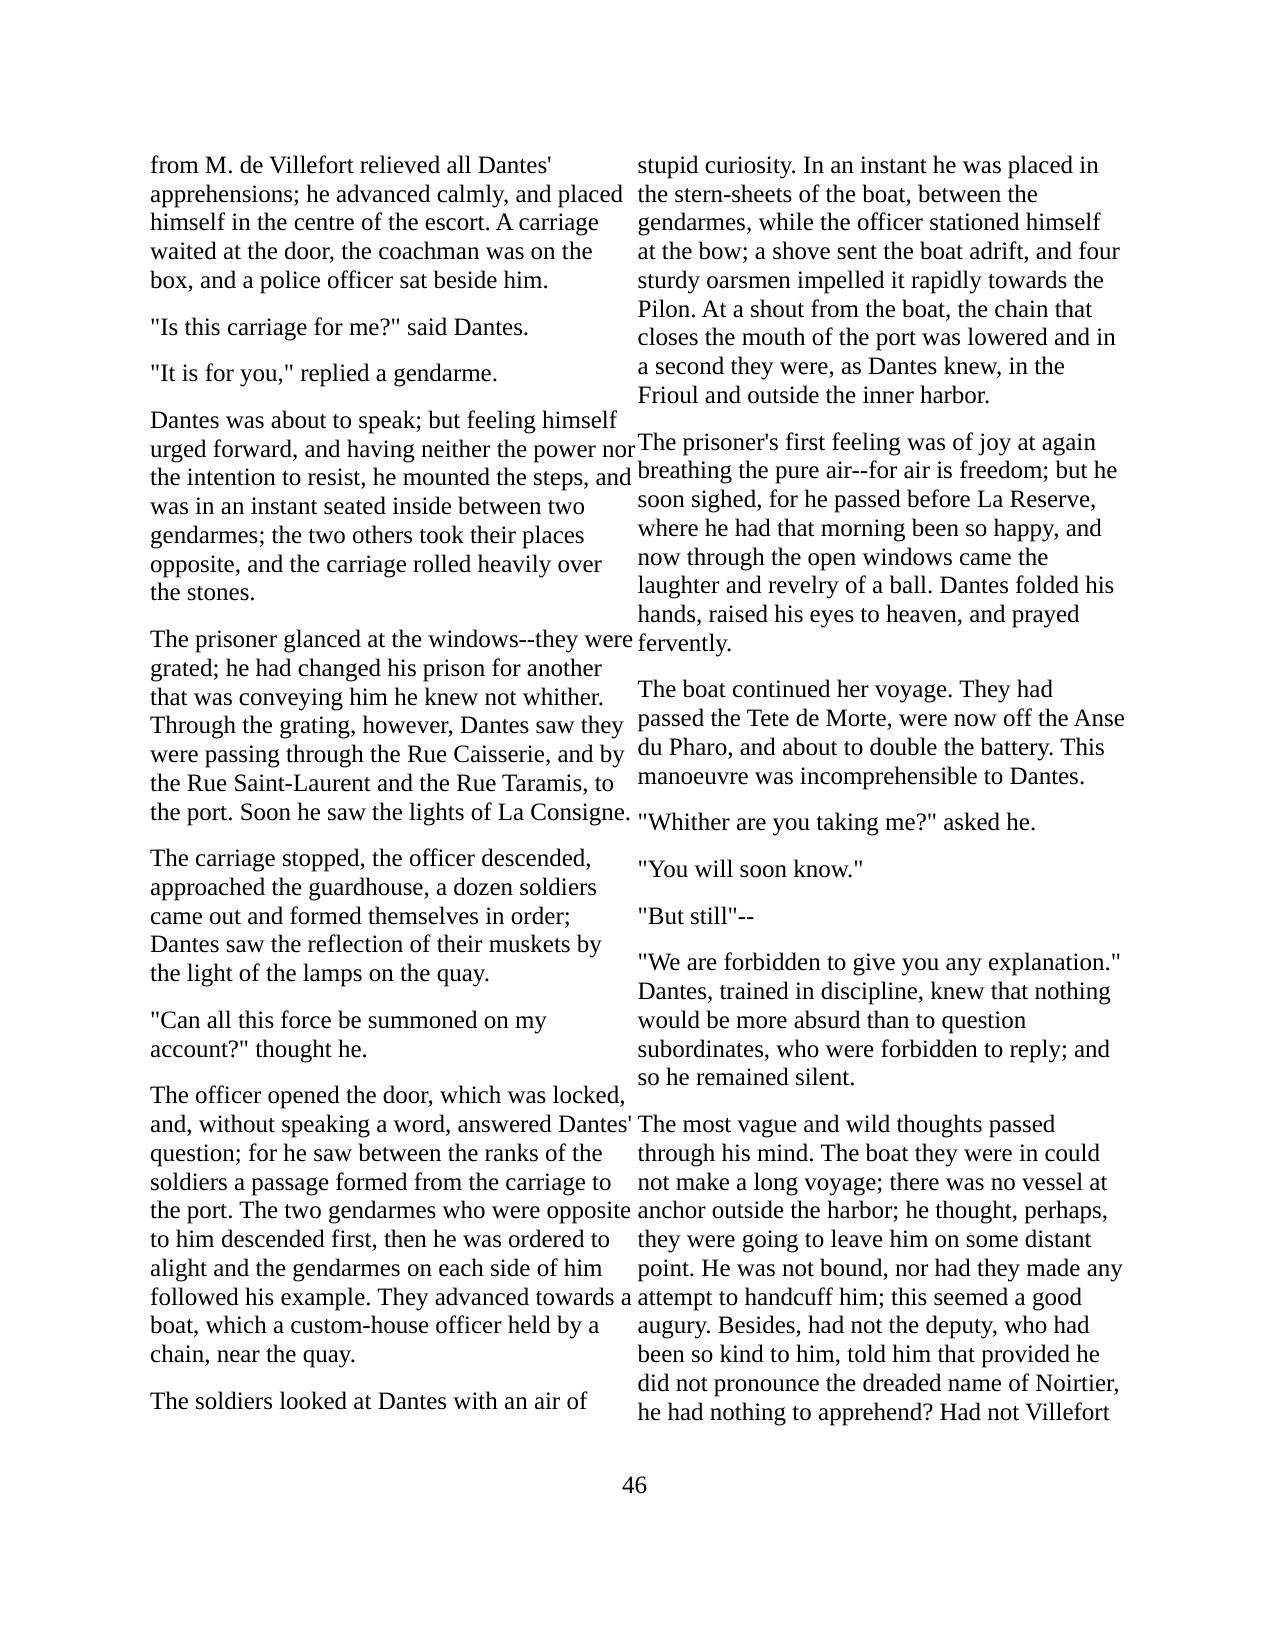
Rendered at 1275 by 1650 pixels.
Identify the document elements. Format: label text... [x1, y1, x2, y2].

text "Is this carriage for me?" said Dantes. [150, 312, 637, 340]
text "It is for you," replied a gendarme. [150, 358, 637, 387]
text from M. de Villefort relieved all Dantes' apprehensions; he advanced calmly, and placed himself in the centre of the escort. A carriage waited at the door, the coachman was on the box, and a police officer sat beside him. [150, 150, 637, 294]
text The officer opened the door, which was locked, and, without speaking a word, answered Dantes' question; for he saw between the ranks of the soldiers a passage formed from the carriage to the port. The two gendarmes who were opposite to him descended first, then he was ordered to alight and the gendarmes on each side of him followed his example. They advanced towards a boat, which a custom-house officer held by a chain, near the quay. [150, 1080, 637, 1368]
text "Can all this force be summoned on my account?" thought he. [150, 1005, 637, 1062]
text The soldiers looked at Dantes with an air of [150, 1386, 637, 1414]
text Dantes was about to speak; but feeling himself urged forward, and having neither the power nor the intention to resist, he mounted the steps, and was in an instant seated inside between two gendarmes; the two others took their places opposite, and the carriage rolled heavily over the stones. [150, 405, 637, 606]
text "But still"-- [637, 901, 1125, 929]
text "You will soon know." [637, 854, 1125, 883]
text The carriage stopped, the officer descended, approached the guardhouse, a dozen soldiers came out and formed themselves in order; Dantes saw the reflection of their muskets by the light of the lamps on the quay. [150, 843, 637, 987]
text The prisoner glanced at the windows--they were grated; he had changed his prison for another that was conveying him he knew not whither. Through the grating, however, Dantes saw they were passing through the Rue Caisserie, and by the Rue Saint-Laurent and the Rue Taramis, to the port. Soon he saw the lights of La Consigne. [150, 624, 637, 825]
text stupid curiosity. In an instant he was placed in the stern-sheets of the boat, between the gendarmes, while the officer stationed himself at the bow; a shove sent the boat adrift, and four sturdy oarsmen impelled it rapidly towards the Pilon. At a shout from the boat, the chain that closes the mouth of the port was lowered and in a second they were, as Dantes knew, in the Frioul and outside the inner harbor. [637, 150, 1125, 409]
text The prisoner's first feeling was of joy at again breathing the pure air--for air is freedom; but he soon sighed, for he passed before La Reserve, where he had that morning been so happy, and now through the open windows came the laughter and revelry of a ball. Dantes folded his hands, raised his eyes to heaven, and prayed fervently. [637, 427, 1125, 657]
text The boat continued her voyage. They had passed the Tete de Morte, were now off the Anse du Pharo, and about to double the battery. This manoeuvre was incomprehensible to Dantes. [637, 674, 1125, 789]
text "We are forbidden to give you any explanation." Dantes, trained in discipline, knew that nothing would be more absurd than to question subordinates, who were forbidden to reply; and so he remained silent. [637, 947, 1125, 1091]
text "Whither are you taking me?" asked he. [637, 807, 1125, 836]
text The most vague and wild thoughts passed through his mind. The boat they were in could not make a long voyage; there was no vessel at anchor outside the harbor; he thought, perhaps, they were going to leave him on some distant point. He was not bound, nor had they made any attempt to handcuff him; this seemed a good augury. Besides, had not the deputy, who had been so kind to him, told him that provided he did not pronounce the dreaded name of Noirtier, he had nothing to apprehend? Had not Villefort [637, 1109, 1125, 1425]
